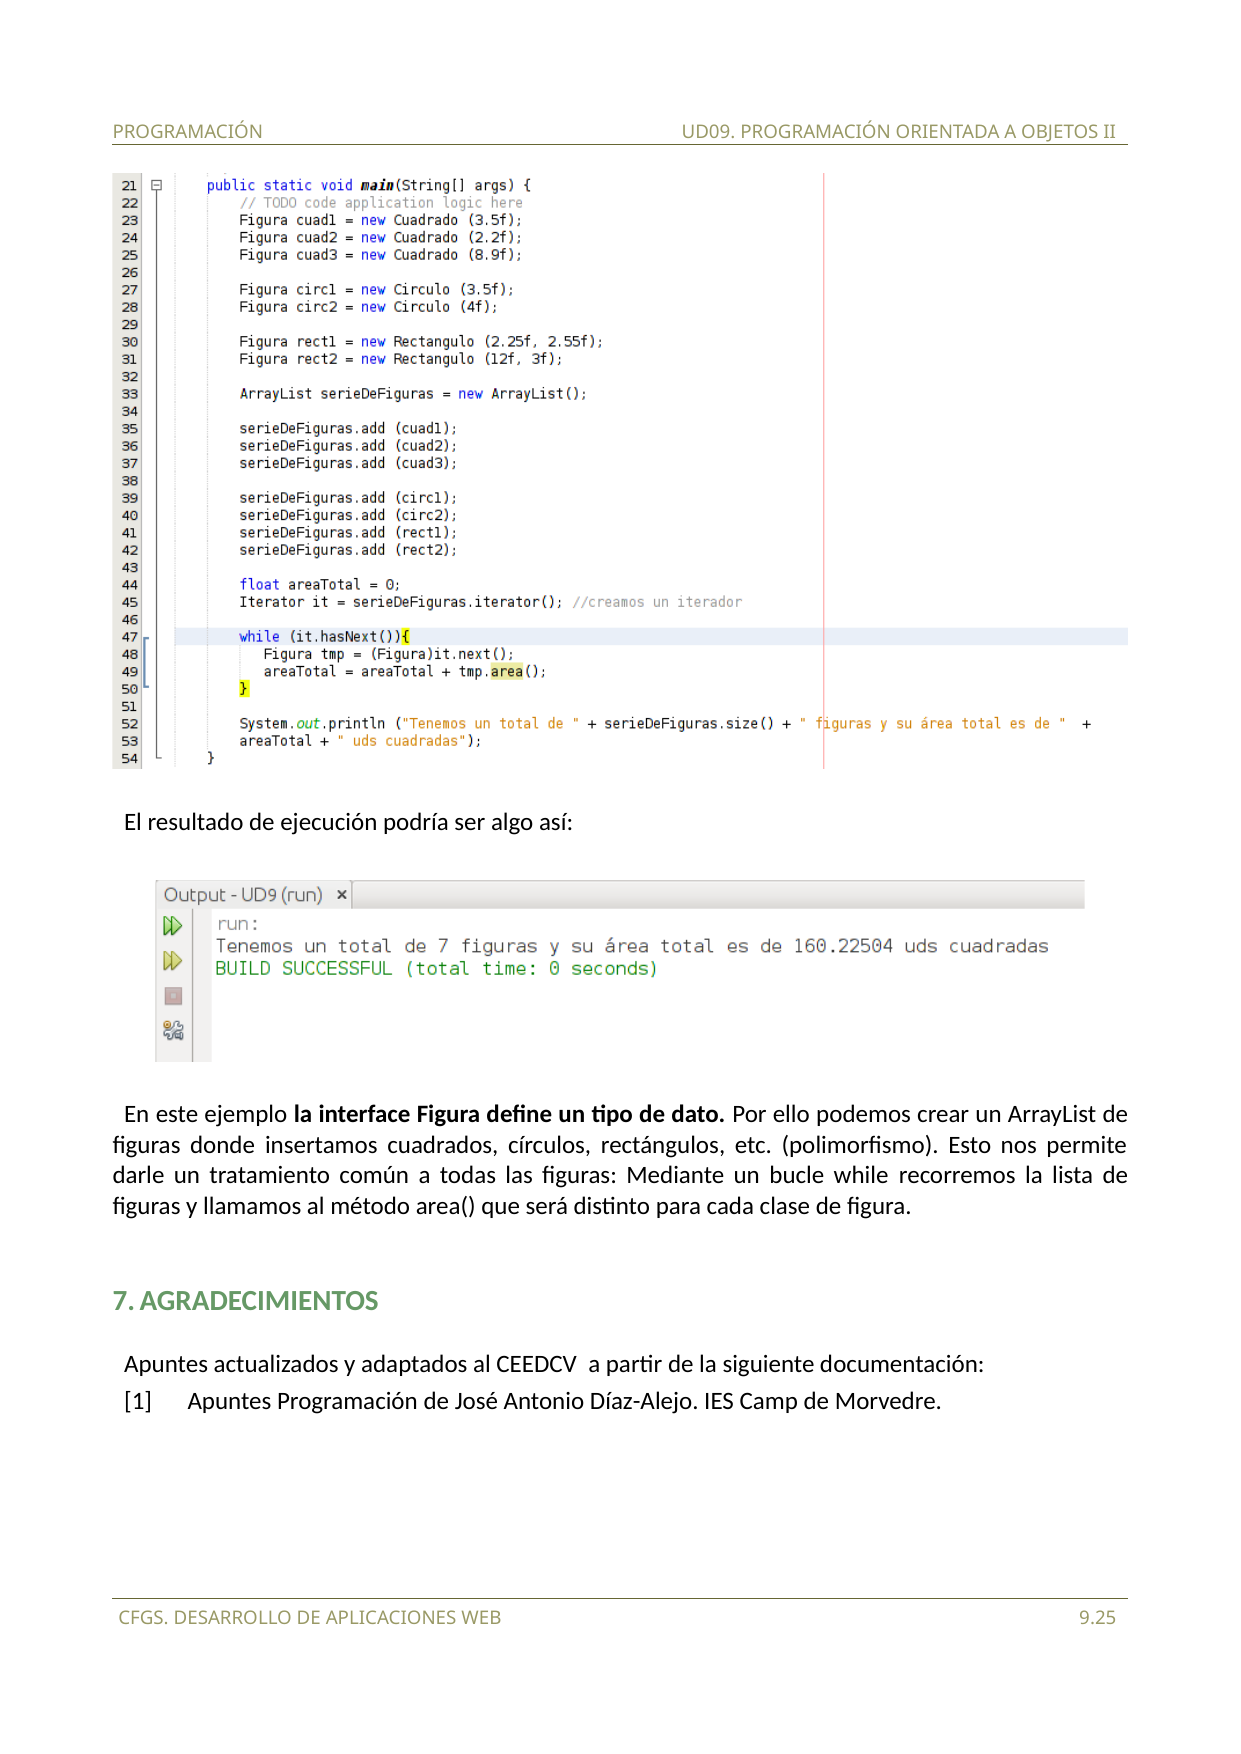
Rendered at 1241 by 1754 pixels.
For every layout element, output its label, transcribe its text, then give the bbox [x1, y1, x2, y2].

text En este ejemplo la interface Figura define un tipo de dato. Por ello podemos crear un ArrayList de figuras donde insertamos cuadrados, círculos, rectángulos, etc. (polimorfismo). Esto nos permite darle un tratamiento común a todas las figuras: Mediante un bucle while recorremos la lista de figuras y llamamos al método area() que será distinto para cada clase de figura. [112, 1098, 1128, 1220]
text Apuntes actualizados y adaptados al CEEDCV a partir de la siguiente documentación: [112, 1348, 1128, 1378]
text [1] Apuntes Programación de José Antonio Díaz-Alejo. IES Camp de Morvedre. [112, 1385, 1128, 1415]
text El resultado de ejecución podría ser algo así: [112, 806, 1128, 837]
subtitle Agradecimientos [112, 1282, 1128, 1318]
picture [112, 173, 1128, 769]
picture [155, 880, 1085, 1062]
